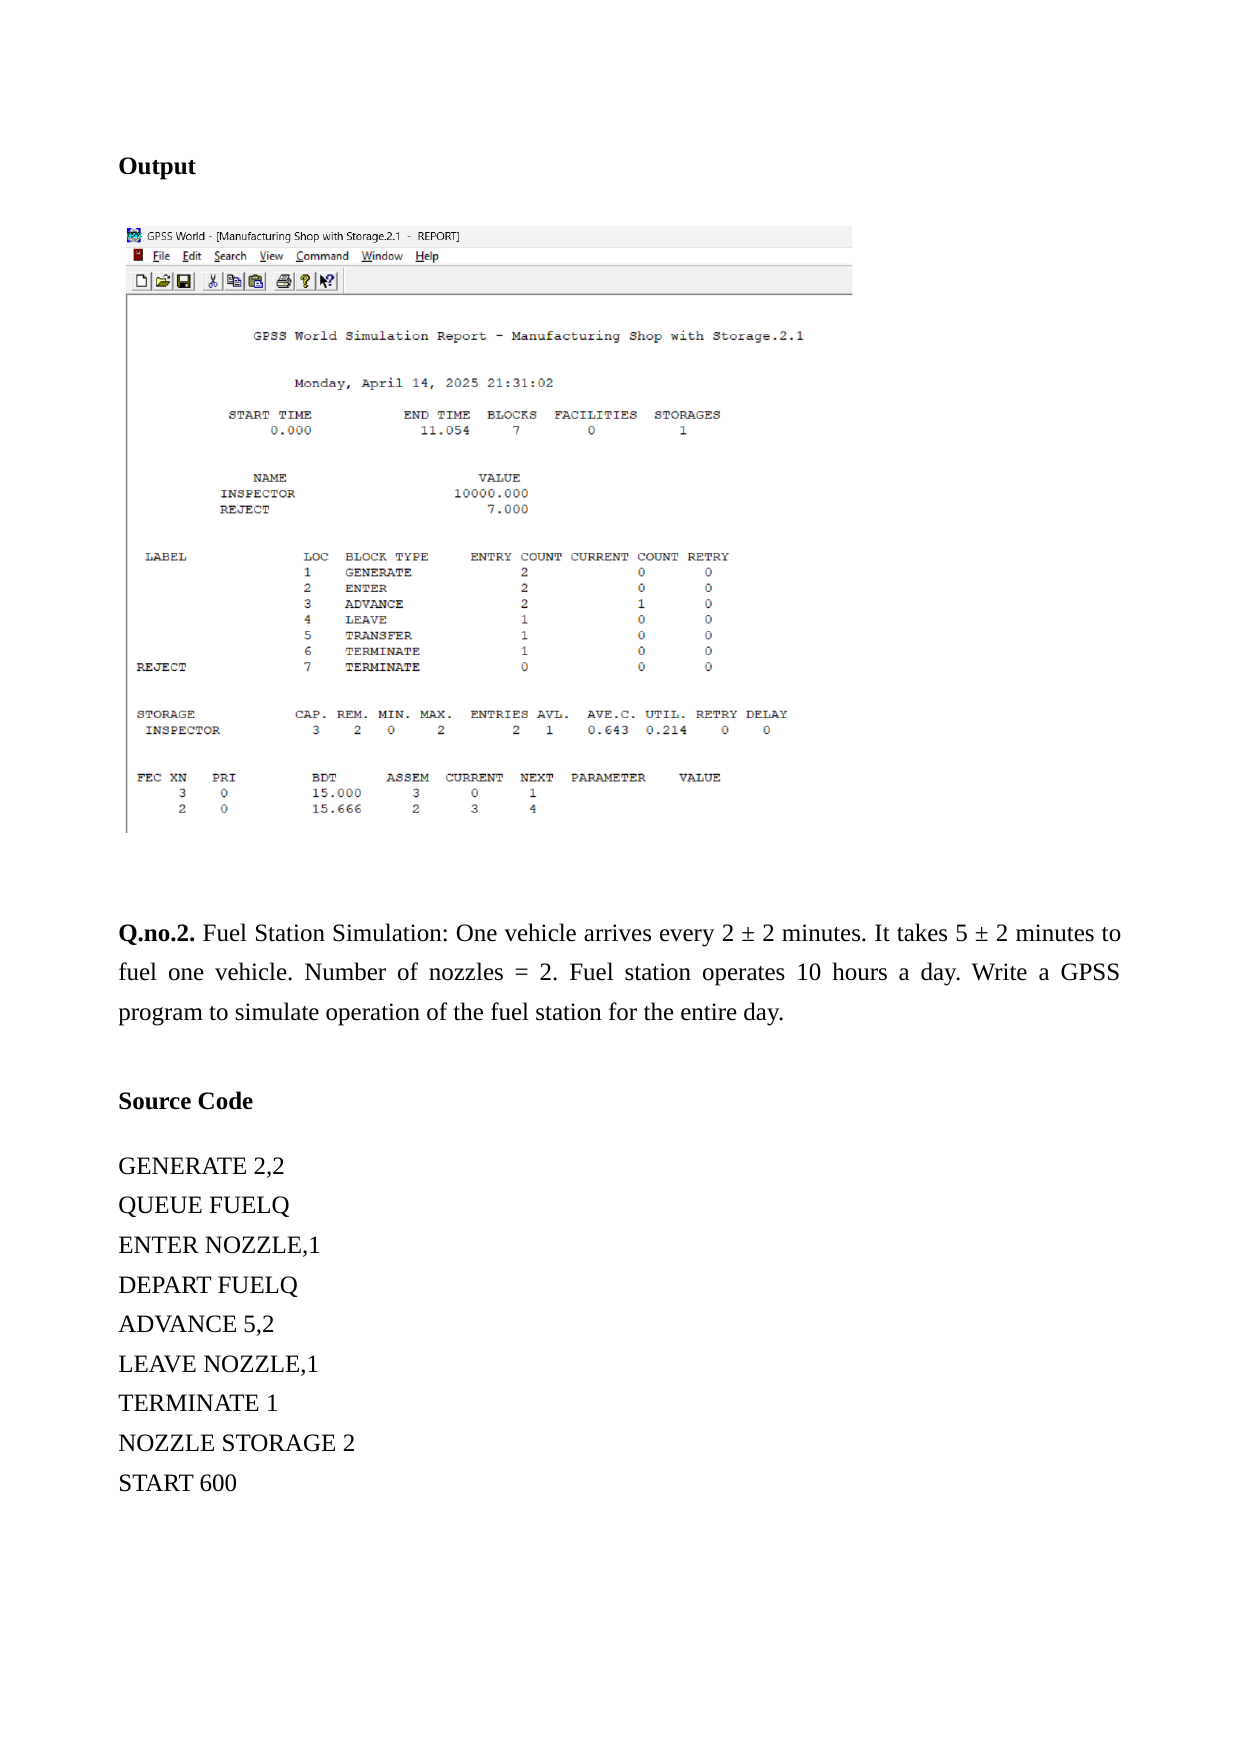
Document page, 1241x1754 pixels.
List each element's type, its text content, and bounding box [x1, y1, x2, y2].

text ADVANCE 5,2 [118, 1309, 1122, 1338]
text Q.no.2. Fuel Station Simulation: One vehicle arrives every 2 ± 2 minutes. It takes 5 ± 2 minutes to fuel one vehicle. Number of nozzles = 2. Fuel station operates 10 hours a day. Write a GPSS program to simulate operation of the fuel station for the entire day. [118, 918, 1122, 1026]
text START 600 [118, 1468, 1122, 1496]
text NOZZLE STORAGE 2 [118, 1428, 1122, 1457]
text ENTER NOZZLE,1 [118, 1230, 1122, 1259]
text TERMINATE 1 [118, 1388, 1122, 1417]
text Output [118, 118, 1122, 180]
text GENERATE 2,2 [118, 1151, 1122, 1180]
text QUEUE FUELQ [118, 1191, 1122, 1219]
text LEAVE NOZZLE,1 [118, 1349, 1122, 1378]
picture [125, 226, 853, 833]
text Source Code [118, 1086, 1122, 1115]
text DEPART FUELQ [118, 1270, 1122, 1298]
